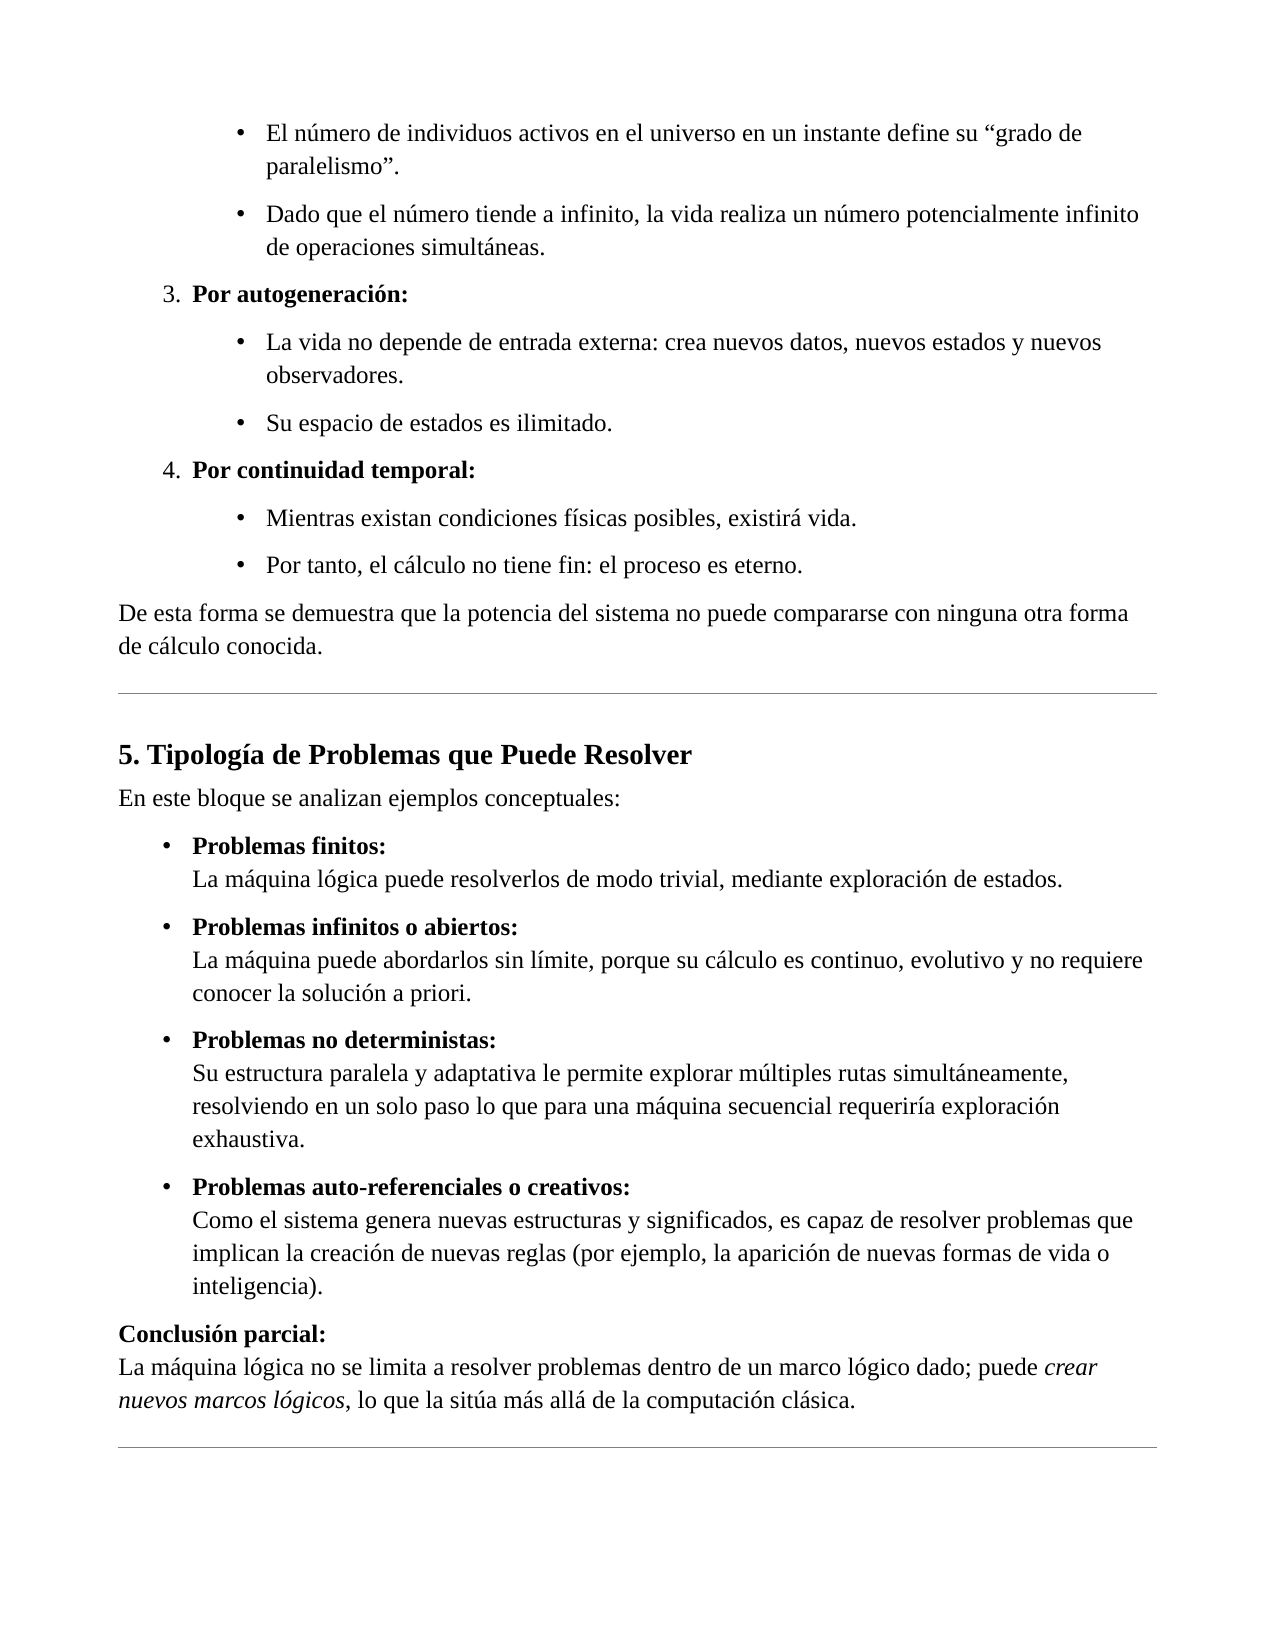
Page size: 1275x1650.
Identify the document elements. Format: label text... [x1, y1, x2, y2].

list Su espacio de estados es ilimitado. [236, 408, 1157, 436]
list Por continuidad temporal: [162, 455, 1157, 484]
list El número de individuos activos en el universo en un instante define su “grado de paralelismo”. [236, 118, 1157, 180]
list Por tanto, el cálculo no tiene fin: el proceso es eterno. [236, 550, 1157, 579]
list La vida no depende de entrada externa: crea nuevos datos, nuevos estados y nuevos observadores. [236, 327, 1157, 389]
list Problemas finitos: La máquina lógica puede resolverlos de modo trivial, mediante exploración de estados. [162, 831, 1157, 893]
text De esta forma se demuestra que la potencia del sistema no puede compararse con ninguna otra forma de cálculo conocida. [118, 598, 1157, 660]
subtitle 5. Tipología de Problemas que Puede Resolver [118, 737, 1157, 771]
text En este bloque se analizan ejemplos conceptuales: [118, 783, 1157, 812]
list Por autogeneración: [162, 279, 1157, 308]
list Problemas infinitos o abiertos: La máquina puede abordarlos sin límite, porque su cálculo es continuo, evolutivo y no requiere conocer la solución a priori. [162, 912, 1157, 1007]
text Conclusión parcial: La máquina lógica no se limita a resolver problemas dentro de un marco lógico dado; puede crear nuevos marcos lógicos, lo que la sitúa más allá de la computación clásica. [118, 1319, 1157, 1413]
list Mientras existan condiciones físicas posibles, existirá vida. [236, 503, 1157, 532]
list Dado que el número tiende a infinito, la vida realiza un número potencialmente infinito de operaciones simultáneas. [236, 199, 1157, 261]
list Problemas no deterministas: Su estructura paralela y adaptativa le permite explorar múltiples rutas simultáneamente, resolviendo en un solo paso lo que para una máquina secuencial requeriría exploración exhaustiva. [162, 1025, 1157, 1153]
list Problemas auto-referenciales o creativos: Como el sistema genera nuevas estructuras y significados, es capaz de resolver problemas que implican la creación de nuevas reglas (por ejemplo, la aparición de nuevas formas de vida o inteligencia). [162, 1172, 1157, 1300]
